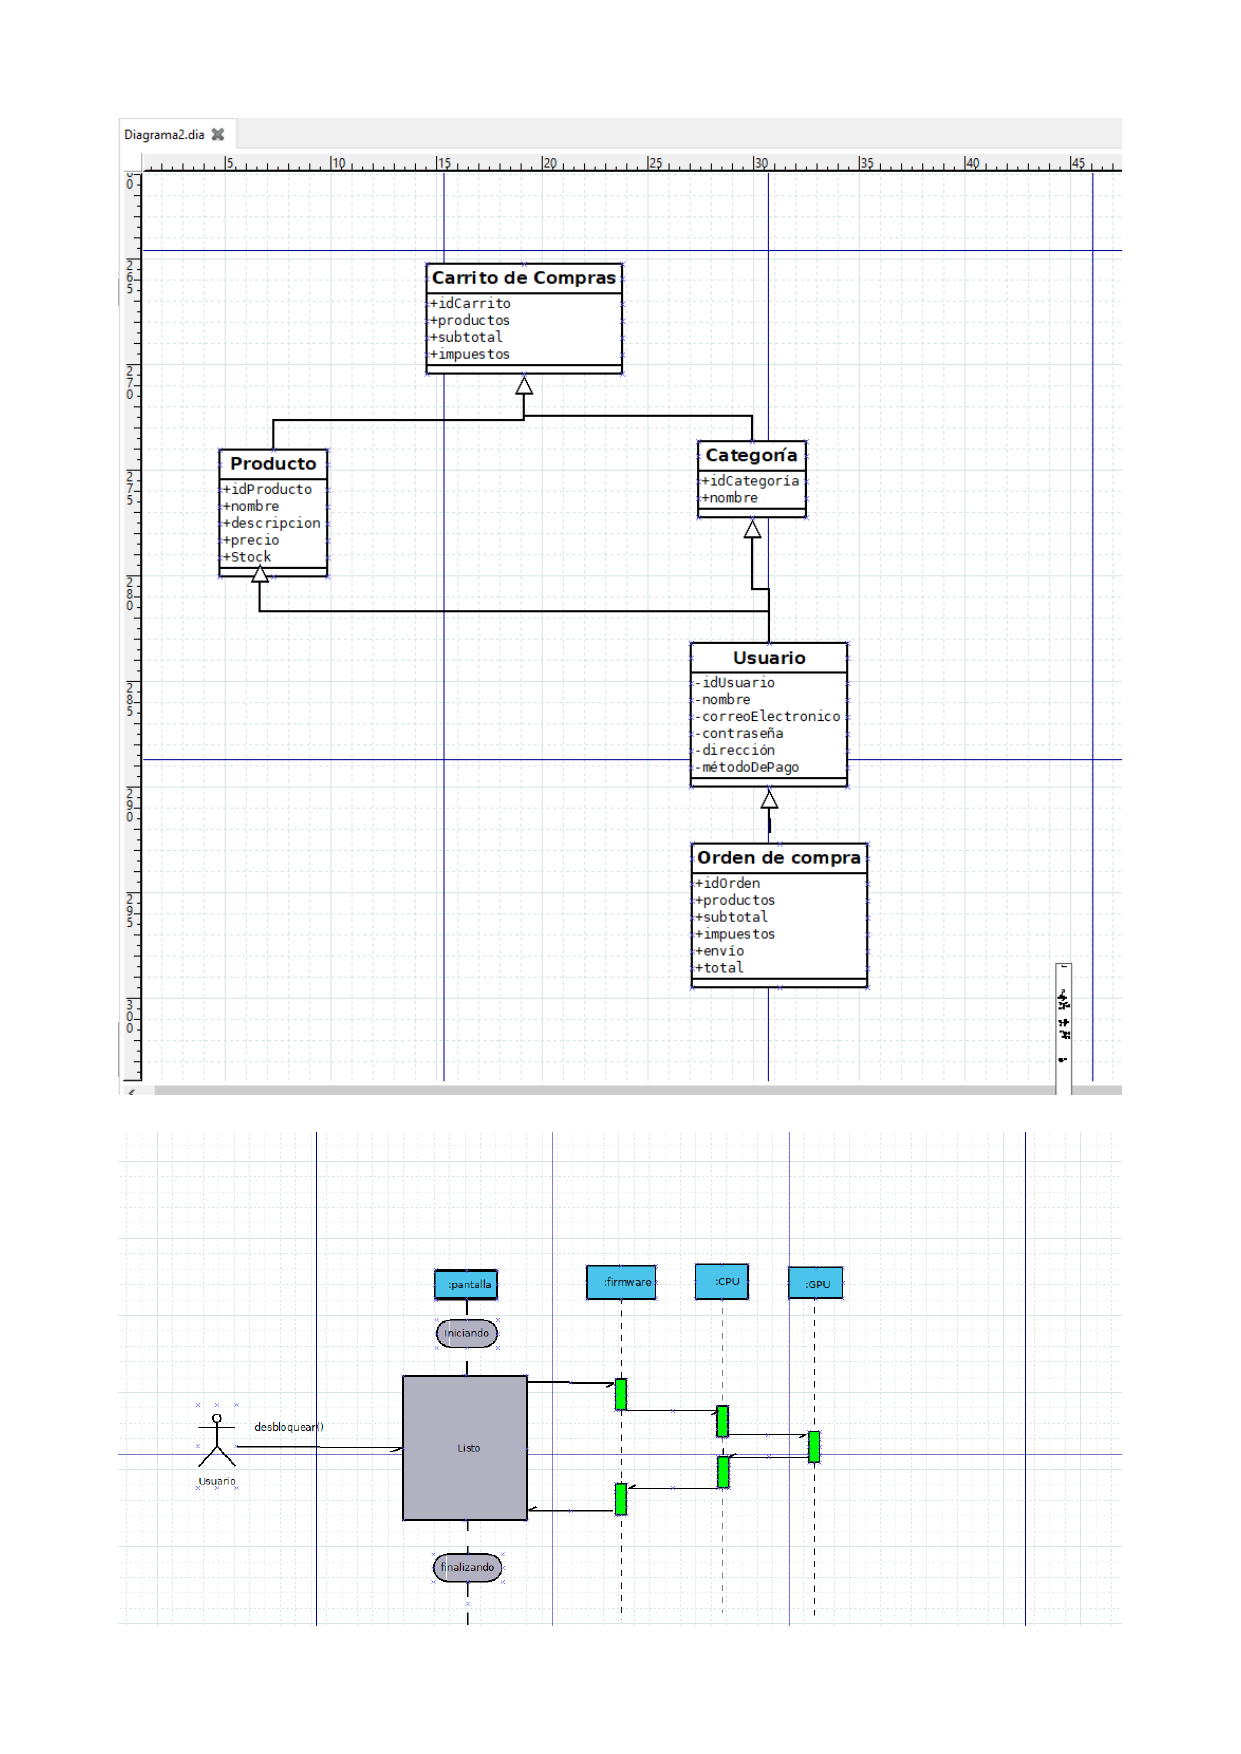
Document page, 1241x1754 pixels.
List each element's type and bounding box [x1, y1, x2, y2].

picture [118, 1132, 1123, 1626]
picture [118, 118, 1123, 1095]
